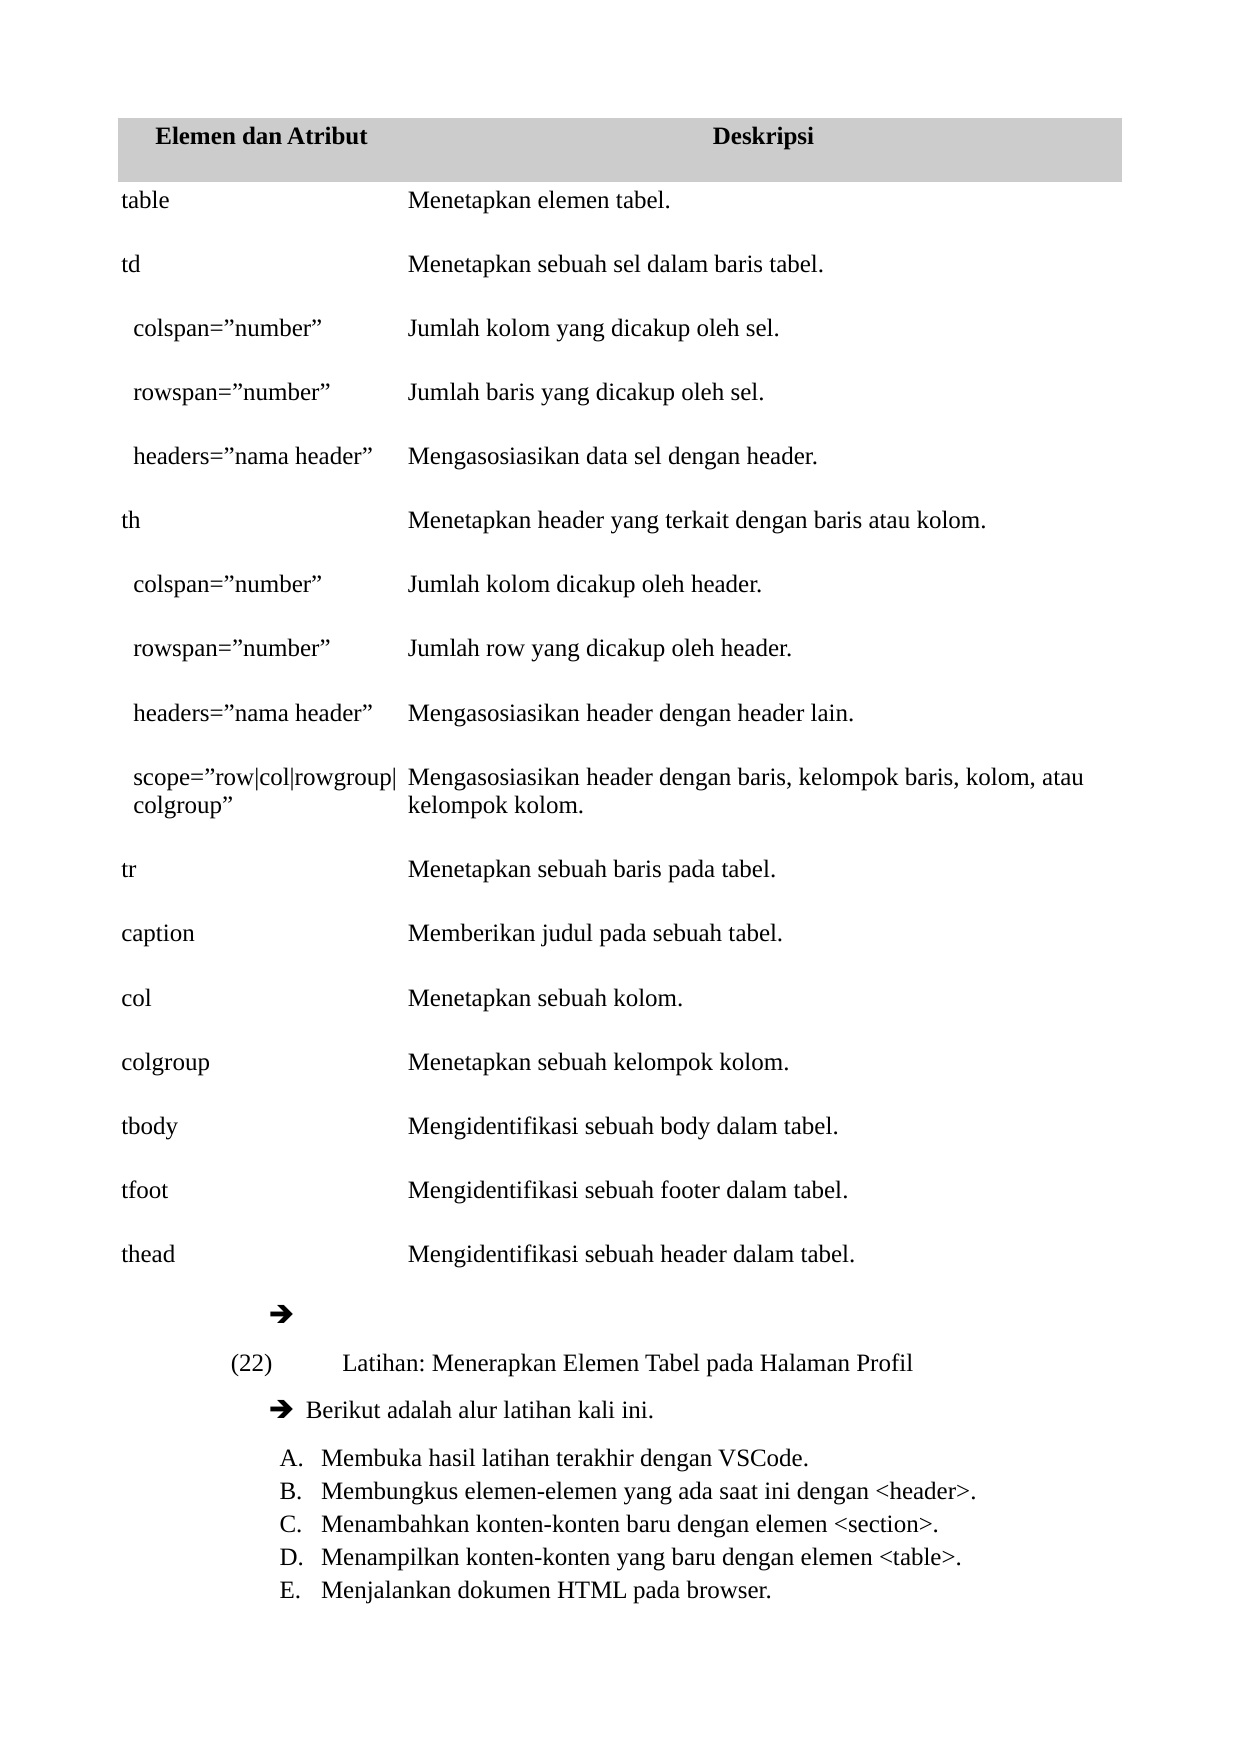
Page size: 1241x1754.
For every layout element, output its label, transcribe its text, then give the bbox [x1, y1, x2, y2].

table_cell tr [118, 852, 405, 916]
table_cell Jumlah kolom dicakup oleh header. [405, 567, 1122, 631]
table_cell Menetapkan header yang terkait dengan baris atau kolom. [405, 503, 1122, 567]
table_cell rowspan=”number” [130, 631, 405, 695]
table_cell Menetapkan sebuah baris pada tabel. [405, 852, 1122, 916]
table_cell Jumlah kolom yang dicakup oleh sel. [405, 310, 1122, 374]
table_cell thead [118, 1236, 405, 1300]
table_cell headers=”nama header” [130, 439, 405, 502]
table_cell Jumlah row yang dicakup oleh header. [405, 631, 1122, 695]
table_cell Mengasosiasikan data sel dengan header. [405, 439, 1122, 502]
table_cell [118, 439, 130, 502]
table_cell [118, 631, 130, 695]
list Membuka hasil latihan terakhir dengan VSCode. [279, 1443, 1122, 1472]
table_cell rowspan=”number” [130, 374, 405, 438]
table_cell Menetapkan sebuah kelompok kolom. [405, 1044, 1122, 1108]
list Menampilkan konten-konten yang baru dengan elemen <table>. [279, 1542, 1122, 1571]
table_cell Jumlah baris yang dicakup oleh sel. [405, 374, 1122, 438]
table_header Elemen dan Atribut [118, 118, 405, 182]
list Menjalankan dokumen HTML pada browser. [279, 1575, 1122, 1604]
table_cell Mengasosiasikan header dengan header lain. [405, 695, 1122, 759]
table_cell td [118, 246, 405, 310]
table_cell tfoot [118, 1172, 405, 1236]
table_cell headers=”nama header” [130, 695, 405, 759]
table_cell Menetapkan sebuah kolom. [405, 980, 1122, 1044]
list Membungkus elemen-elemen yang ada saat ini dengan <header>. [279, 1476, 1122, 1504]
table_cell Mengasosiasikan header dengan baris, kelompok baris, kolom, atau kelompok kolom. [405, 759, 1122, 852]
list Menambahkan konten-konten baru dengan elemen <section>. [279, 1509, 1122, 1538]
table_cell scope=”row|col|rowgroup|colgroup” [130, 759, 405, 852]
table_cell [118, 759, 130, 852]
table_cell Mengidentifikasi sebuah body dalam tabel. [405, 1108, 1122, 1172]
table_cell colgroup [118, 1044, 405, 1108]
table_cell [118, 695, 130, 759]
table_cell caption [118, 916, 405, 980]
table_cell [118, 567, 130, 631]
table_cell Menetapkan elemen tabel. [405, 182, 1122, 246]
table_cell table [118, 182, 405, 246]
table_cell Mengidentifikasi sebuah footer dalam tabel. [405, 1172, 1122, 1236]
table_cell col [118, 980, 405, 1044]
table_cell th [118, 503, 405, 567]
table_cell colspan=”number” [130, 310, 405, 374]
table_cell [118, 310, 130, 374]
table_cell tbody [118, 1108, 405, 1172]
table_cell [118, 374, 130, 438]
table_cell colspan=”number” [130, 567, 405, 631]
table_header Deskripsi [405, 118, 1122, 182]
table_cell Memberikan judul pada sebuah tabel. [405, 916, 1122, 980]
list Berikut adalah alur latihan kali ini. [268, 1395, 1122, 1424]
table_cell Mengidentifikasi sebuah header dalam tabel. [405, 1236, 1122, 1300]
list Latihan: Menerapkan Elemen Tabel pada Halaman Profil [231, 1348, 1122, 1376]
table_cell Menetapkan sebuah sel dalam baris tabel. [405, 246, 1122, 310]
